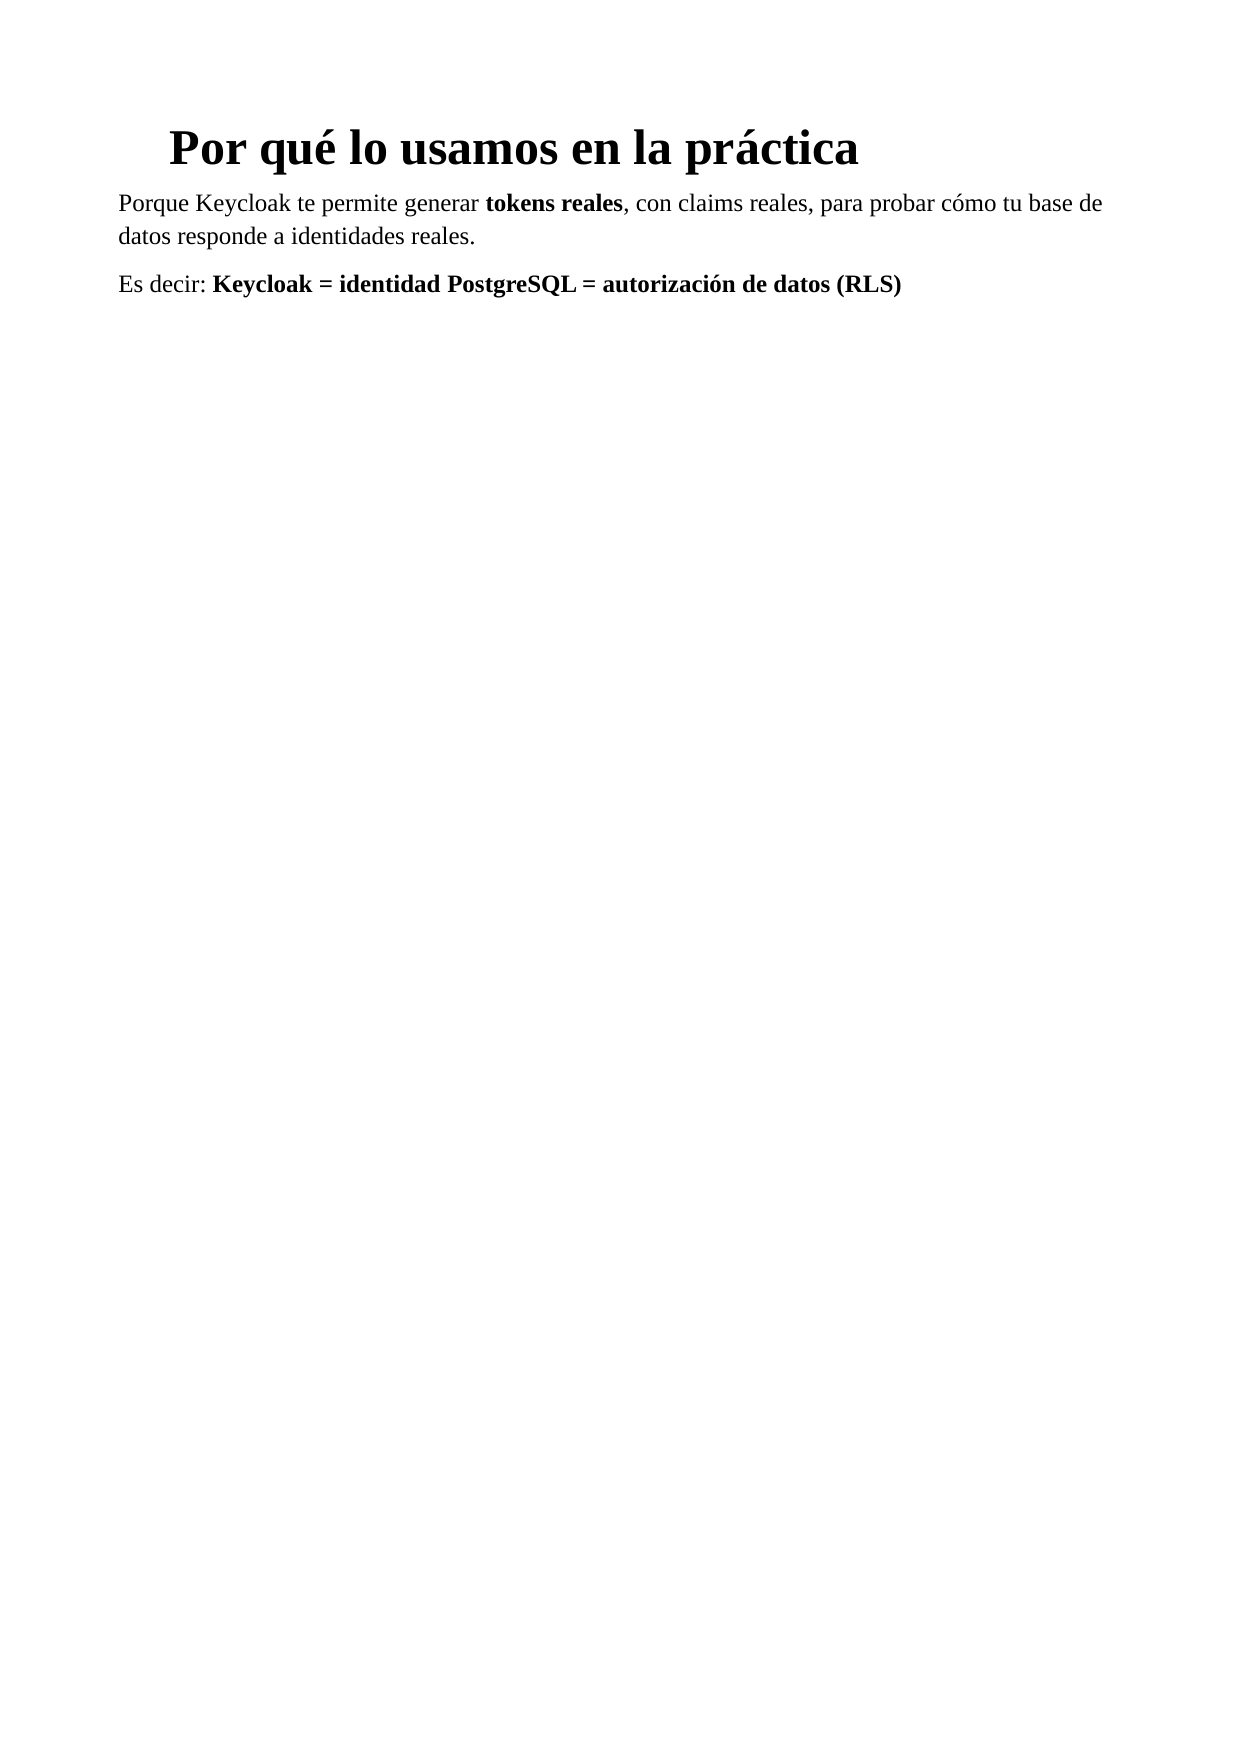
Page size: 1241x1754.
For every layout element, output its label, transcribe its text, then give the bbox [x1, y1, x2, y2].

subtitle 🧪 Por qué lo usamos en la práctica [118, 118, 1122, 176]
text Porque Keycloak te permite generar tokens reales, con claims reales, para probar cómo tu base de datos responde a identidades reales. [118, 188, 1122, 250]
text Es decir: Keycloak = identidad PostgreSQL = autorización de datos (RLS) [118, 269, 1122, 297]
